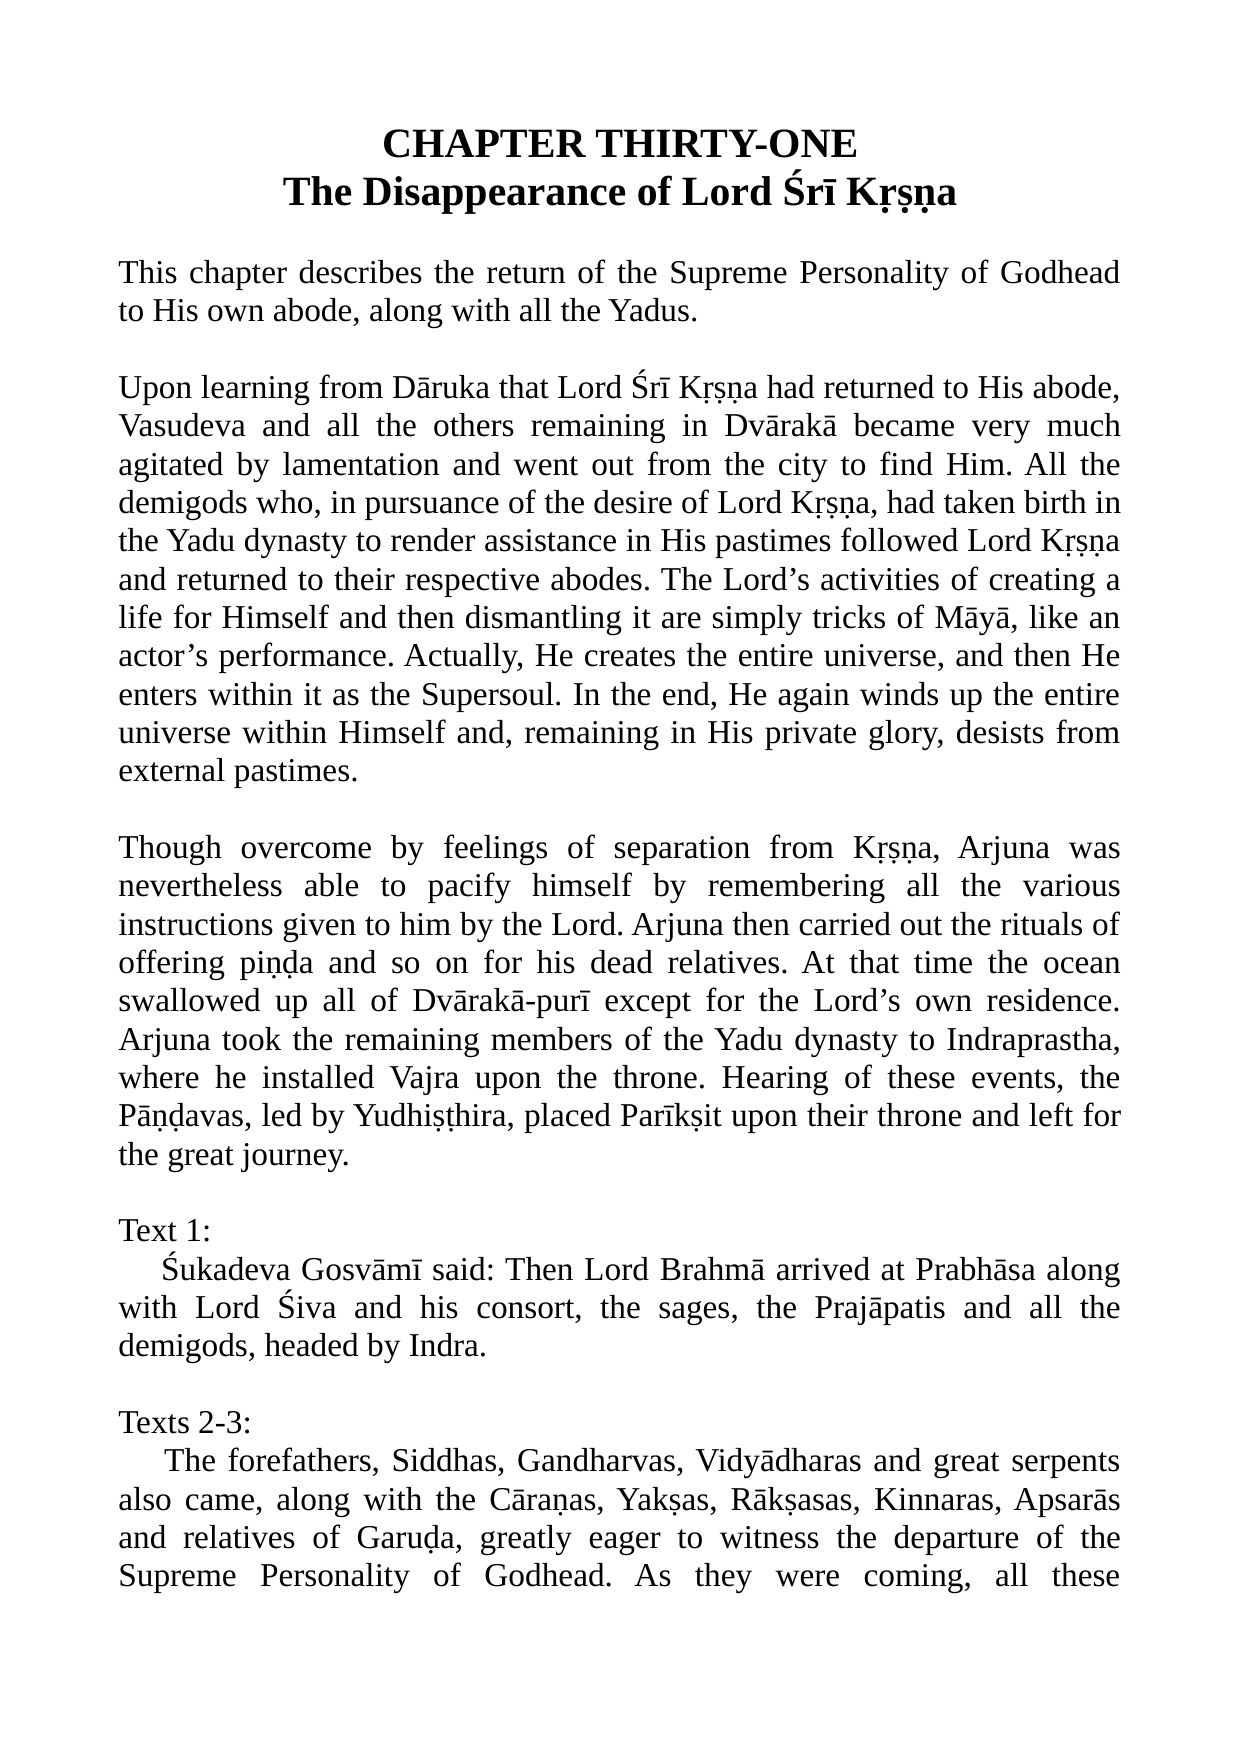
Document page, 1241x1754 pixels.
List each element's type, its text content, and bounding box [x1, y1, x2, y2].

text Upon learning from Dāruka that Lord Śrī Kṛṣṇa had returned to His abode, Vasudeva and all the others remaining in Dvārakā became very much agitated by lamentation and went out from the city to find Him. All the demigods who, in pursuance of the desire of Lord Kṛṣṇa, had taken birth in the Yadu dynasty to render assistance in His pastimes followed Lord Kṛṣṇa and returned to their respective abodes. The Lord’s activities of creating a life for Himself and then dismantling it are simply tricks of Māyā, like an actor’s performance. Actually, He creates the entire universe, and then He enters within it as the Supersoul. In the end, He again winds up the entire universe within Himself and, remaining in His private glory, desists from external pastimes. [118, 367, 1122, 789]
text Though overcome by feelings of separation from Kṛṣṇa, Arjuna was nevertheless able to pacify himself by remembering all the various instructions given to him by the Lord. Arjuna then carried out the rituals of offering piṇḍa and so on for his dead relatives. At that time the ocean swallowed up all of Dvārakā-purī except for the Lord’s own residence. Arjuna took the remaining members of the Yadu dynasty to Indraprastha, where he installed Vajra upon the throne. Hearing of these events, the Pāṇḍavas, led by Yudhiṣṭhira, placed Parīkṣit upon their throne and left for the great journey. [118, 827, 1122, 1172]
text Texts 2-3: [118, 1402, 1122, 1441]
text The Disappearance of Lord Śrī Kṛṣṇa [118, 166, 1122, 214]
text This chapter describes the return of the Supreme Personality of Godhead to His own abode, along with all the Yadus. [118, 252, 1122, 329]
text Śukadeva Gosvāmī said: Then Lord Brahmā arrived at Prabhāsa along with Lord Śiva and his consort, the sages, the Prajāpatis and all the demigods, headed by Indra. [118, 1249, 1122, 1364]
text Text 1: [118, 1211, 1122, 1249]
text The forefathers, Siddhas, Gandharvas, Vidyādharas and great serpents also came, along with the Cāraṇas, Yakṣas, Rākṣasas, Kinnaras, Apsarās and relatives of Garuḍa, greatly eager to witness the departure of the Supreme Personality of Godhead. As they were coming, all these [118, 1441, 1122, 1594]
text CHAPTER THIRTY-ONE [118, 118, 1122, 166]
